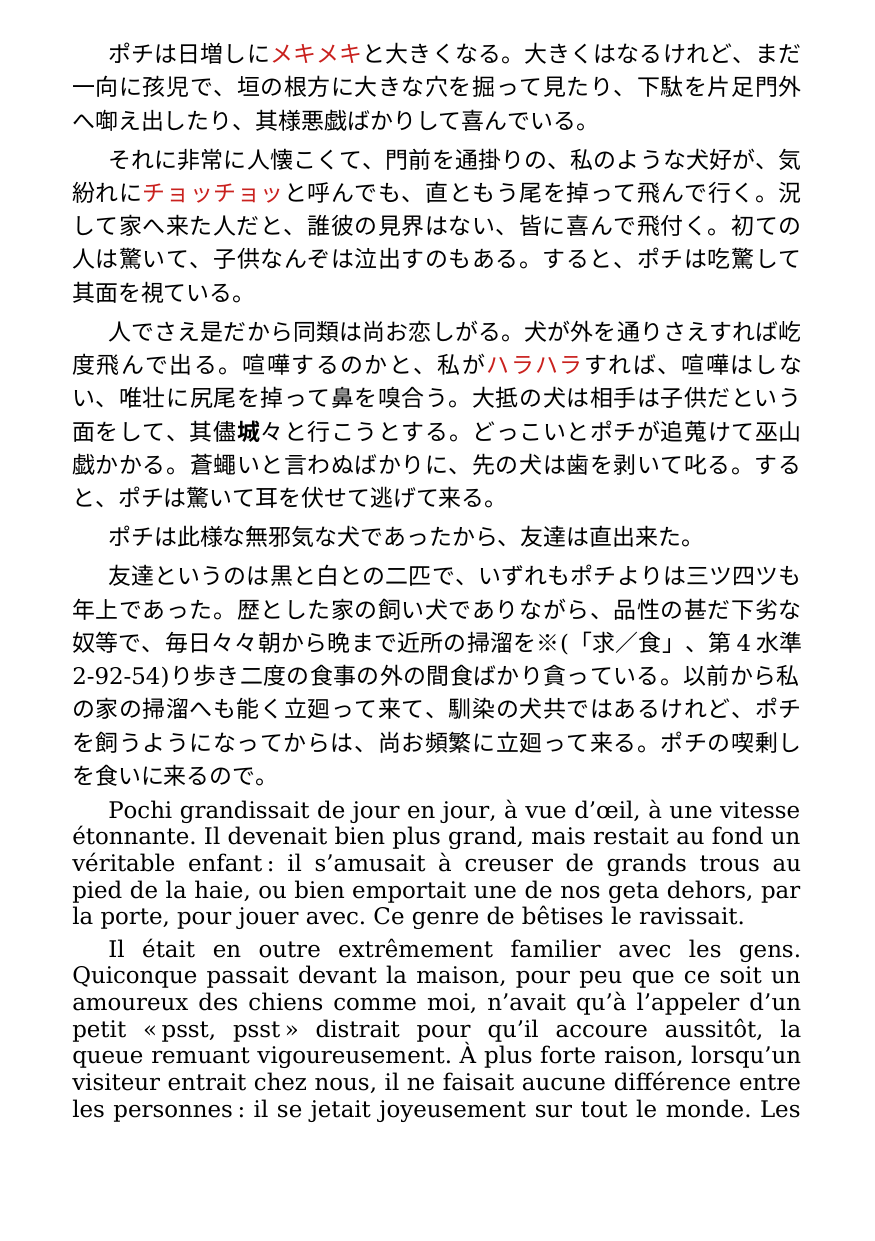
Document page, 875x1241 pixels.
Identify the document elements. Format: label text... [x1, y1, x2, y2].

text 友達というのは黒と白との二匹で、いずれもポチよりは三ツ四ツも年上であった。歴とした家の飼い犬でありながら、品性の甚だ下劣な奴等で、毎日々々朝から晩まで近所の掃溜を※(「求／食」、第4水準2-92-54)り歩き二度の食事の外の間食ばかり貪っている。以前から私の家の掃溜へも能く立廻って来て、馴染の犬共ではあるけれど、ポチを飼うようになってからは、尚お頻繁に立廻って来る。ポチの喫剰しを食いに来るので。 [72, 558, 802, 791]
text Pochi grandissait de jour en jour, à vue d’œil, à une vitesse étonnante. Il devenait bien plus grand, mais restait au fond un véritable enfant : il s’amusait à creuser de grands trous au pied de la haie, ou bien emportait une de nos geta dehors, par la porte, pour jouer avec. Ce genre de bêtises le ravissait. [72, 797, 802, 930]
text Il était en outre extrêmement familier avec les gens. Quiconque passait devant la maison, pour peu que ce soit un amoureux des chiens comme moi, n’avait qu’à l’appeler d’un petit « psst, psst » distrait pour qu’il accoure aussitôt, la queue remuant vigoureusement. À plus forte raison, lorsqu’un visiteur entrait chez nous, il ne faisait aucune différence entre les personnes : il se jetait joyeusement sur tout le monde. Les [72, 936, 802, 1123]
text 人でさえ是だから同類は尚お恋しがる。犬が外を通りさえすれば屹度飛んで出る。喧嘩するのかと、私がハラハラすれば、喧嘩はしない、唯壮に尻尾を掉って鼻を嗅合う。大抵の犬は相手は子供だという面をして、其儘城々と行こうとする。どっこいとポチが追蒐けて巫山戯かかる。蒼蠅いと言わぬばかりに、先の犬は歯を剥いて叱る。すると、ポチは驚いて耳を伏せて逃げて来る。 [72, 314, 802, 513]
text ポチは此様な無邪気な犬であったから、友達は直出来た。 [72, 519, 802, 552]
text それに非常に人懐こくて、門前を通掛りの、私のような犬好が、気紛れにチョッチョッと呼んでも、直ともう尾を掉って飛んで行く。況して家へ来た人だと、誰彼の見界はない、皆に喜んで飛付く。初ての人は驚いて、子供なんぞは泣出すのもある。すると、ポチは吃驚して其面を視ている。 [72, 142, 802, 308]
text ポチは日増しにメキメキと大きくなる。大きくはなるけれど、まだ一向に孩児で、垣の根方に大きな穴を掘って見たり、下駄を片足門外へ啣え出したり、其様悪戯ばかりして喜んでいる。 [72, 36, 802, 136]
